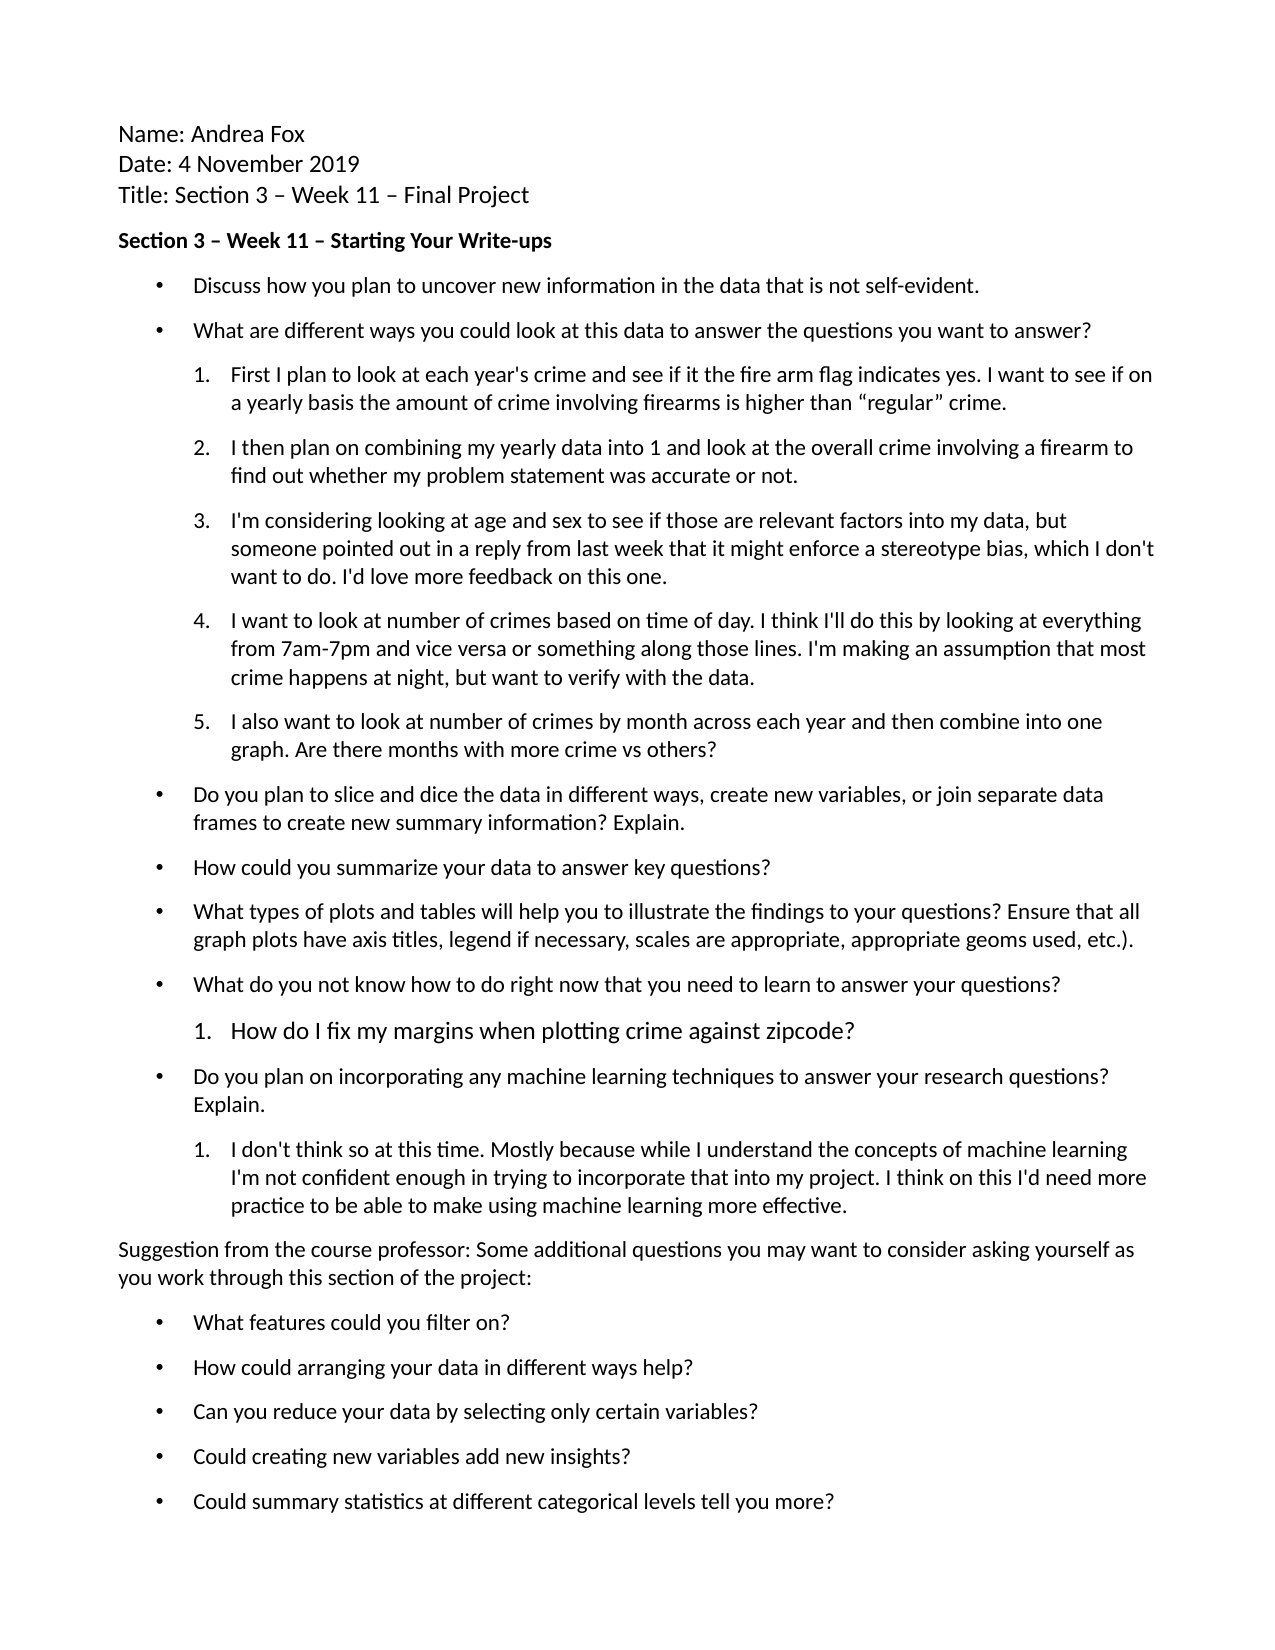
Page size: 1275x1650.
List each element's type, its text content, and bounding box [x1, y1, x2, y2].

list Do you plan to slice and dice the data in different ways, create new variables, or join separate data frames to create new summary information? Explain. [156, 780, 1157, 836]
list How could arranging your data in different ways help? [156, 1353, 1157, 1381]
list I'm considering looking at age and sex to see if those are relevant factors into my data, but someone pointed out in a reply from last week that it might enforce a stereotype bias, which I don't want to do. I'd love more feedback on this one. [193, 506, 1157, 590]
text Section 3 – Week 11 – Starting Your Write-ups [118, 226, 1157, 254]
list Could summary statistics at different categorical levels tell you more? [156, 1487, 1157, 1515]
list How could you summarize your data to answer key questions? [156, 853, 1157, 881]
list What are different ways you could look at this data to answer the questions you want to answer? [156, 316, 1157, 344]
list Can you reduce your data by selecting only certain variables? [156, 1397, 1157, 1426]
list First I plan to look at each year's crime and see if it the fire arm flag indicates yes. I want to see if on a yearly basis the amount of crime involving firearms is higher than “regular” crime. [193, 360, 1157, 416]
list Could creating new variables add new insights? [156, 1442, 1157, 1470]
list How do I fix my margins when plotting crime against zipcode? [193, 1015, 1157, 1045]
list Do you plan on incorporating any machine learning techniques to answer your research questions? Explain. [156, 1062, 1157, 1118]
list I don't think so at this time. Mostly because while I understand the concepts of machine learning I'm not confident enough in trying to incorporate that into my project. I think on this I'd need more practice to be able to make using machine learning more effective. [193, 1135, 1157, 1219]
text Suggestion from the course professor: Some additional questions you may want to consider asking yourself as you work through this section of the project: [118, 1235, 1157, 1291]
list I then plan on combining my yearly data into 1 and look at the overall crime involving a firearm to find out whether my problem statement was accurate or not. [193, 433, 1157, 489]
text Name: Andrea Fox Date: 4 November 2019 Title: Section 3 – Week 11 – Final Project [118, 118, 1157, 210]
list Discuss how you plan to uncover new information in the data that is not self-evident. [156, 271, 1157, 299]
list I also want to look at number of crimes by month across each year and then combine into one graph. Are there months with more crime vs others? [193, 707, 1157, 763]
list What do you not know how to do right now that you need to learn to answer your questions? [156, 970, 1157, 998]
list What features could you ﬁlter on? [156, 1308, 1157, 1336]
list I want to look at number of crimes based on time of day. I think I'll do this by looking at everything from 7am-7pm and vice versa or something along those lines. I'm making an assumption that most crime happens at night, but want to verify with the data. [193, 607, 1157, 691]
list What types of plots and tables will help you to illustrate the findings to your questions? Ensure that all graph plots have axis titles, legend if necessary, scales are appropriate, appropriate geoms used, etc.). [156, 897, 1157, 953]
